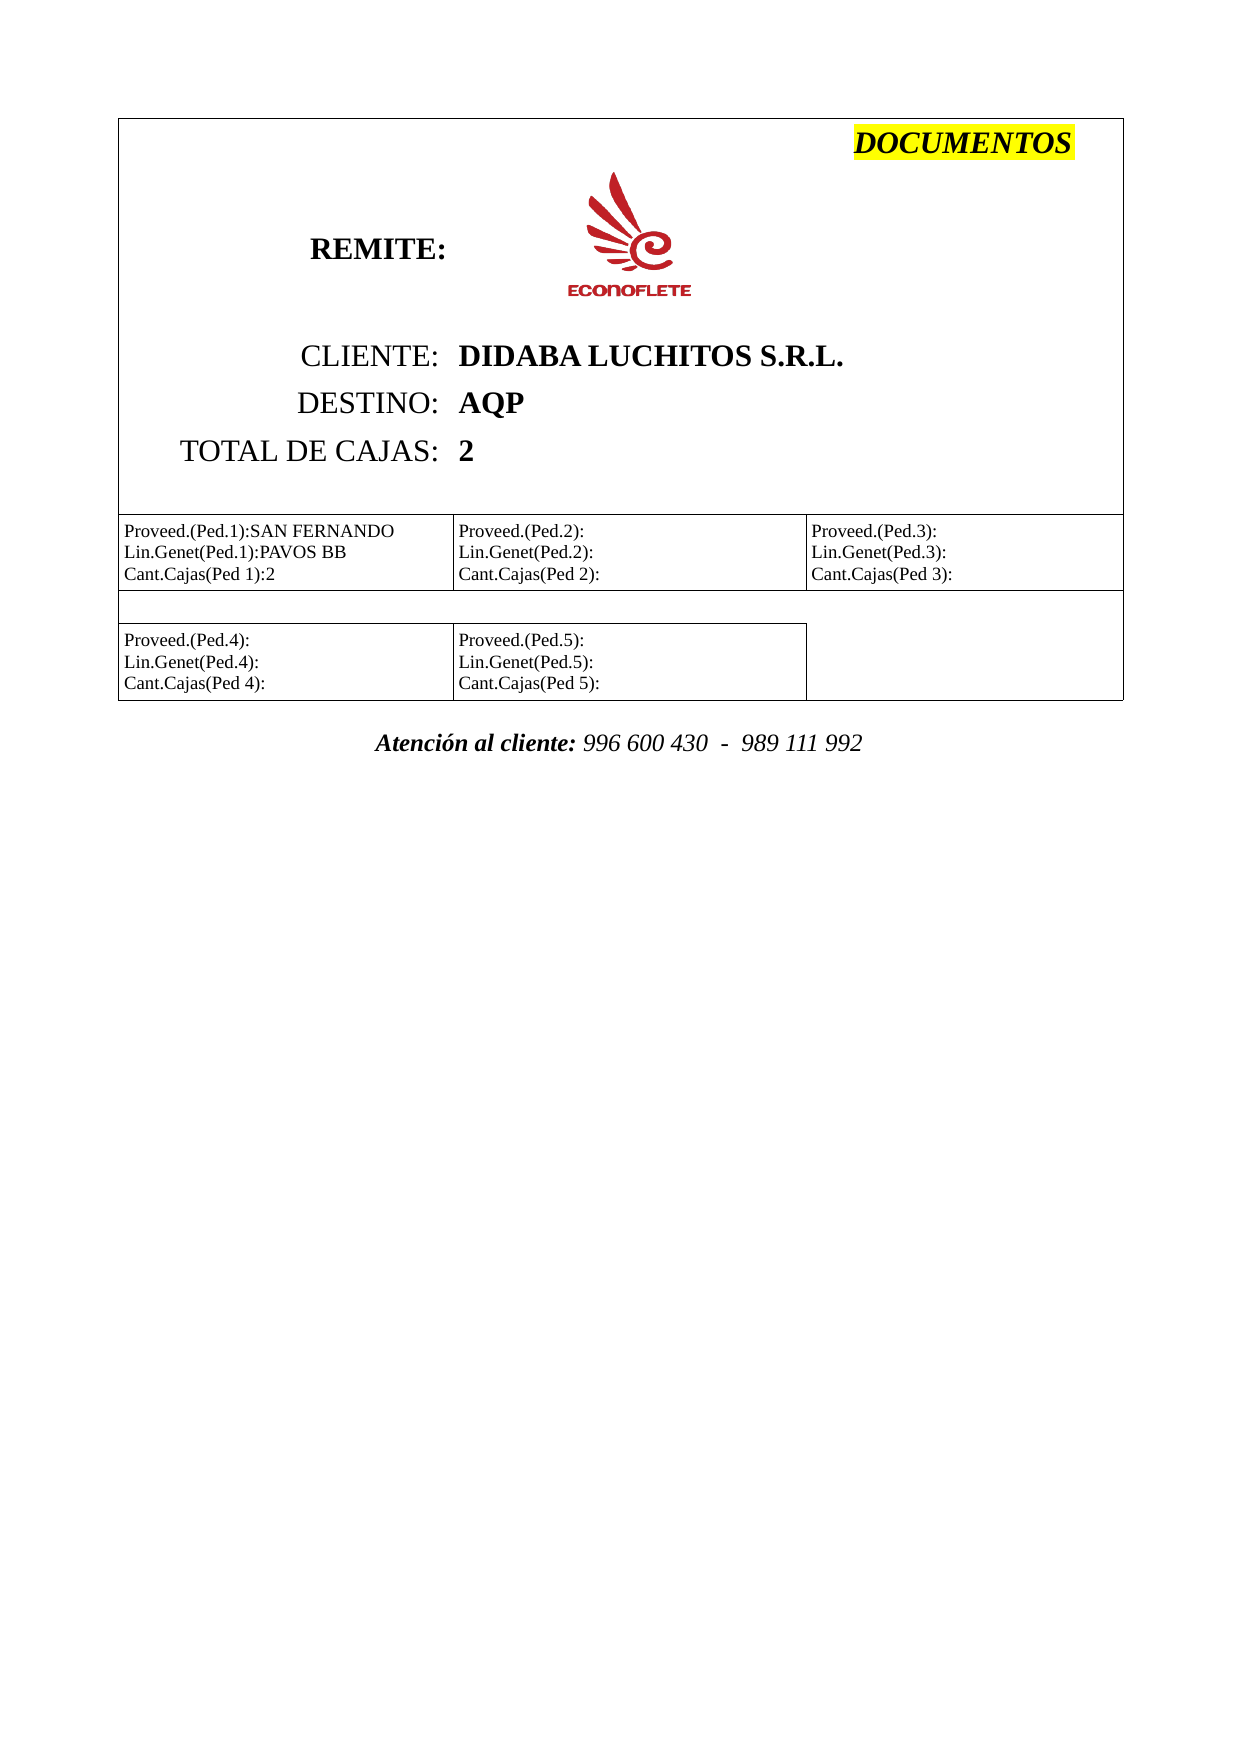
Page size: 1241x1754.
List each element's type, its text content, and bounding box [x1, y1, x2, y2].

table_cell CLIENTE: [119, 332, 453, 379]
table_cell [119, 591, 453, 623]
table_cell [453, 166, 806, 332]
table_cell Proveed.(Ped.2): Lin.Genet(Ped.2): Cant.Cajas(Ped 2): [454, 515, 806, 590]
table_cell [453, 591, 806, 623]
table_cell [807, 623, 1123, 699]
table_header DOCUMENTOS [806, 119, 1123, 166]
table_cell Proveed.(Ped.1):SAN FERNANDO Lin.Genet(Ped.1):PAVOS BB Cant.Cajas(Ped 1):2 [119, 515, 453, 590]
table_cell [453, 474, 806, 514]
table_cell DESTINO: [119, 379, 453, 426]
table_cell [806, 166, 1123, 332]
table_cell 2 [453, 426, 1123, 474]
table_cell [119, 474, 453, 514]
table_header [119, 119, 453, 166]
table_cell DIDABA LUCHITOS S.R.L. [453, 332, 1123, 379]
text Atención al cliente: 996 600 430 - 989 111 992 [118, 728, 1122, 757]
table_header [453, 119, 806, 166]
table_cell [806, 379, 1123, 426]
table_cell [806, 591, 1123, 623]
table_cell TOTAL DE CAJAS: [119, 426, 453, 474]
table_cell AQP [453, 379, 806, 426]
table_cell REMITE: [119, 166, 453, 332]
table_cell [806, 474, 1123, 514]
table_cell Proveed.(Ped.3): Lin.Genet(Ped.3): Cant.Cajas(Ped 3): [807, 515, 1123, 590]
picture [552, 171, 707, 297]
table_cell Proveed.(Ped.5): Lin.Genet(Ped.5): Cant.Cajas(Ped 5): [454, 624, 806, 699]
table_cell Proveed.(Ped.4): Lin.Genet(Ped.4): Cant.Cajas(Ped 4): [119, 624, 453, 699]
